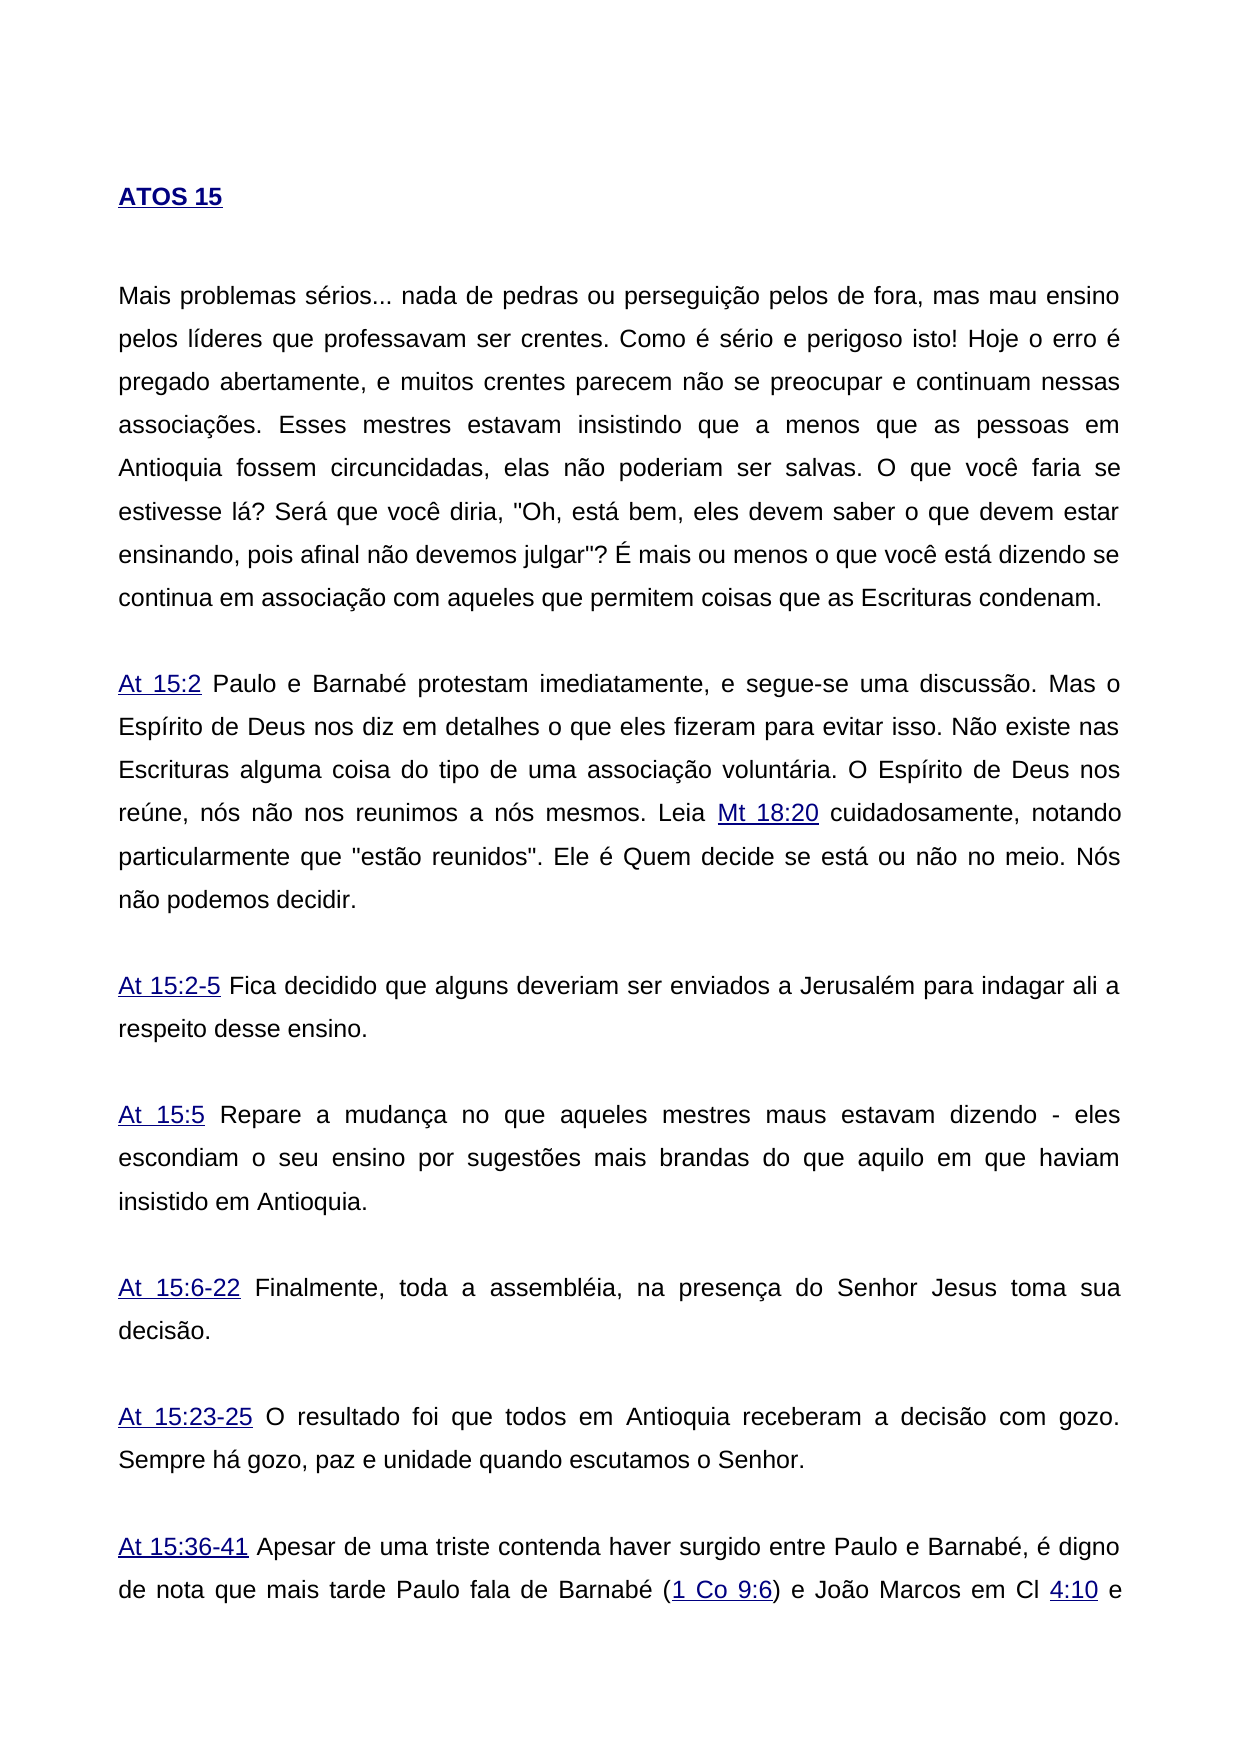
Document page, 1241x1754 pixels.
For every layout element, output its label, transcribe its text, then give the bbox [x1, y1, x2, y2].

text At 15:2-5 Fica decidido que alguns deveriam ser enviados a Jerusalém para indagar ali a respeito desse ensino. [118, 971, 1122, 1043]
text At 15:5 Repare a mudança no que aqueles mestres maus estavam dizendo - eles escondiam o seu ensino por sugestões mais brandas do que aquilo em que haviam insistido em Antioquia. [118, 1100, 1122, 1215]
text At 15:36-41 Apesar de uma triste contenda haver surgido entre Paulo e Barnabé, é digno de nota que mais tarde Paulo fala de Barnabé (1 Co 9:6) e João Marcos em Cl 4:10 e [118, 1531, 1122, 1603]
text Mais problemas sérios... nada de pedras ou perseguição pelos de fora, mas mau ensino pelos líderes que professavam ser crentes. Como é sério e perigoso isto! Hoje o erro é pregado abertamente, e muitos crentes parecem não se preocupar e continuam nessas associações. Esses mestres estavam insistindo que a menos que as pessoas em Antioquia fossem circuncidadas, elas não poderiam ser salvas. O que você faria se estivesse lá? Será que você diria, "Oh, está bem, eles devem saber o que devem estar ensinando, pois afinal não devemos julgar"? É mais ou menos o que você está dizendo se continua em associação com aqueles que permitem coisas que as Escrituras condenam. [118, 281, 1122, 611]
text At 15:2 Paulo e Barnabé protestam imediatamente, e segue-se uma discussão. Mas o Espírito de Deus nos diz em detalhes o que eles fizeram para evitar isso. Não existe nas Escrituras alguma coisa do tipo de uma associação voluntária. O Espírito de Deus nos reúne, nós não nos reunimos a nós mesmos. Leia Mt 18:20 cuidadosamente, notando particularmente que "estão reunidos". Ele é Quem decide se está ou não no meio. Nós não podemos decidir. [118, 669, 1122, 913]
text At 15:23-25 O resultado foi que todos em Antioquia receberam a decisão com gozo. Sempre há gozo, paz e unidade quando escutamos o Senhor. [118, 1402, 1122, 1474]
subtitle ATOS 15 [118, 182, 1122, 211]
text At 15:6-22 Finalmente, toda a assembléia, na presença do Senhor Jesus toma sua decisão. [118, 1273, 1122, 1344]
